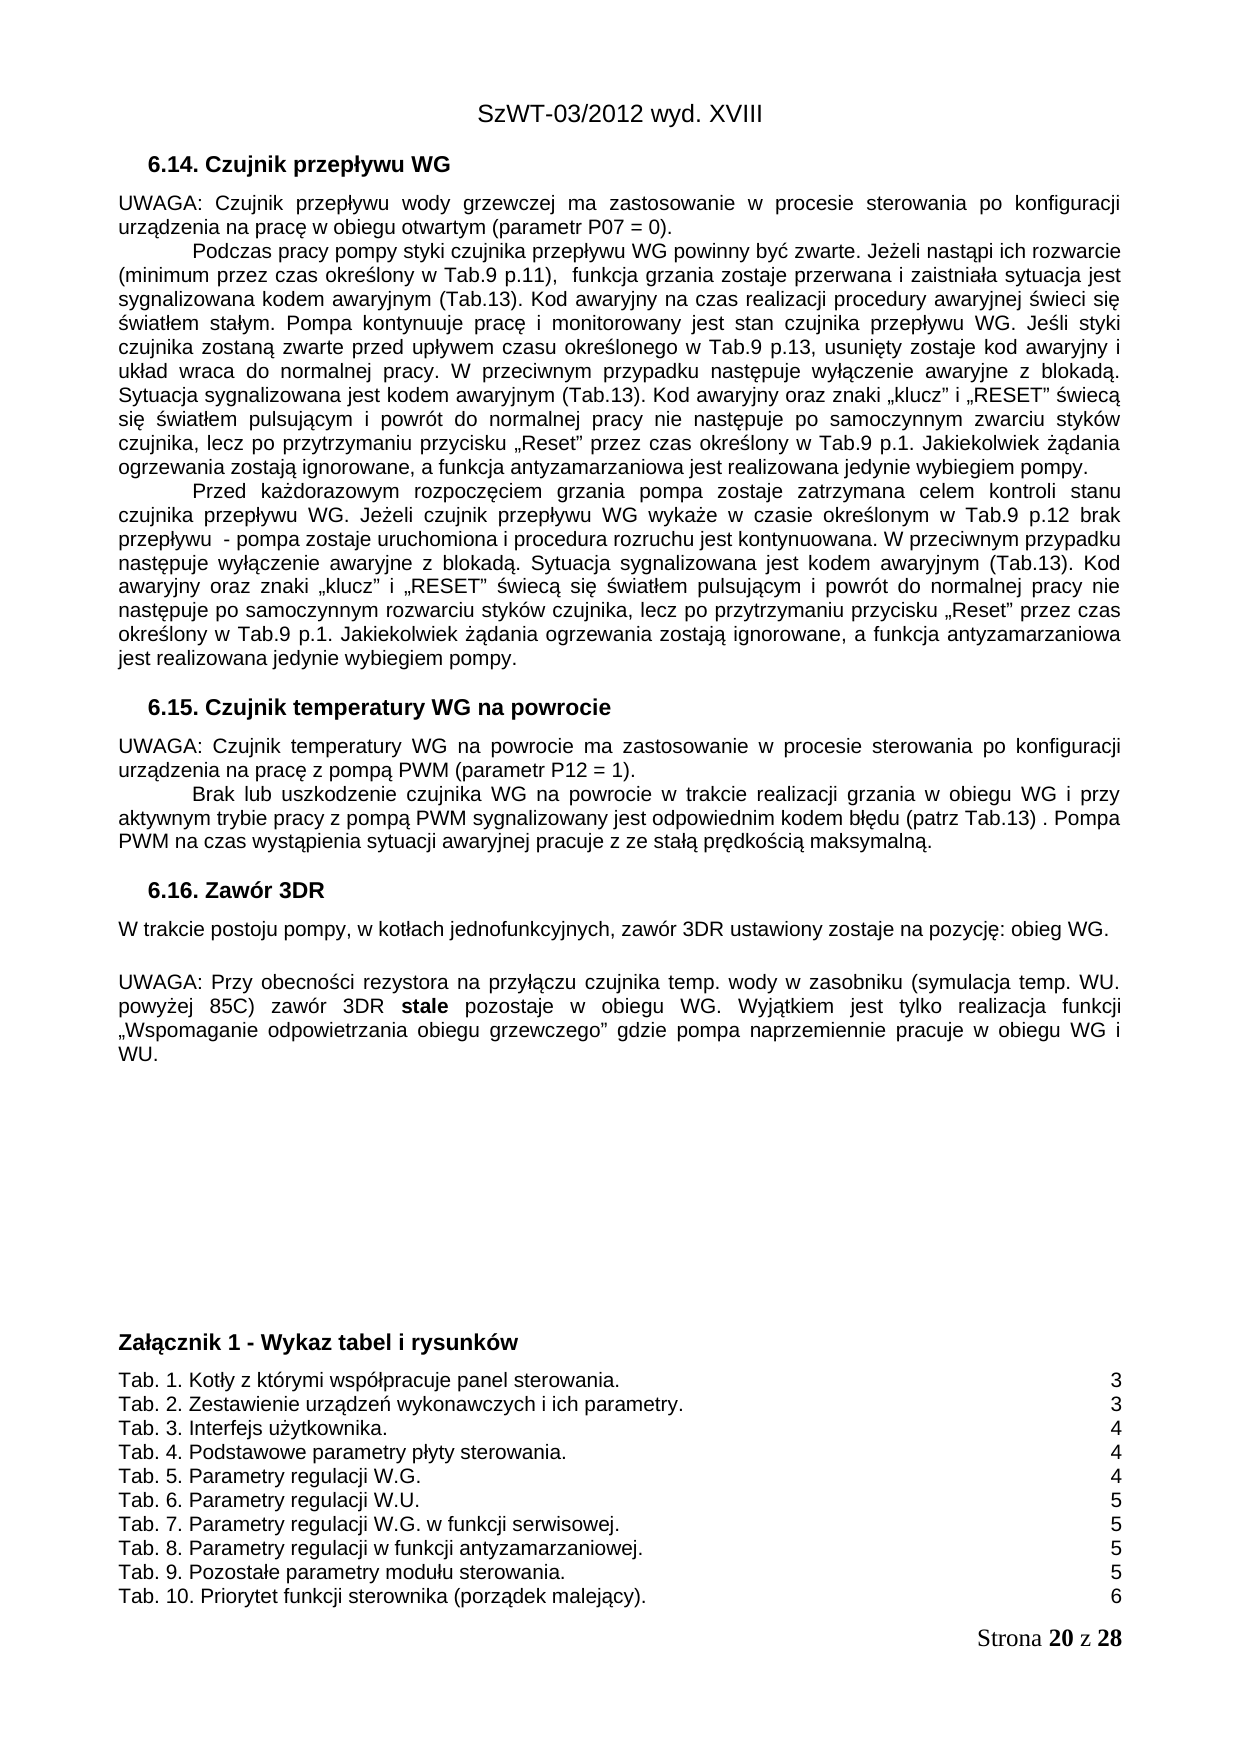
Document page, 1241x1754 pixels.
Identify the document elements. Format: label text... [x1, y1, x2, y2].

text Tab. 2. Zestawienie urządzeń wykonawczych i ich parametry. 3 [118, 1392, 1122, 1416]
text Tab. 8. Parametry regulacji w funkcji antyzamarzaniowej. 5 [118, 1536, 1122, 1560]
text W trakcie postoju pompy, w kotłach jednofunkcyjnych, zawór 3DR ustawiony zostaje na pozycję: obieg WG. [118, 917, 1122, 941]
text Brak lub uszkodzenie czujnika WG na powrocie w trakcie realizacji grzania w obiegu WG i przy aktywnym trybie pracy z pompą PWM sygnalizowany jest odpowiednim kodem błędu (patrz Tab.13) . Pompa PWM na czas wystąpienia sytuacji awaryjnej pracuje z ze stałą prędkością maksymalną. [118, 781, 1122, 853]
text Tab. 5. Parametry regulacji W.G. 4 [118, 1464, 1122, 1488]
text UWAGA: Przy obecności rezystora na przyłączu czujnika temp. wody w zasobniku (symulacja temp. WU. powyżej 85C) zawór 3DR stale pozostaje w obiegu WG. Wyjątkiem jest tylko realizacja funkcji „Wspomaganie odpowietrzania obiegu grzewczego” gdzie pompa naprzemiennie pracuje w obiegu WG i WU. [118, 969, 1122, 1065]
subtitle 6.15. Czujnik temperatury WG na powrocie [148, 694, 1122, 720]
text Podczas pracy pompy styki czujnika przepływu WG powinny być zwarte. Jeżeli nastąpi ich rozwarcie (minimum przez czas określony w Tab.9 p.11), funkcja grzania zostaje przerwana i zaistniała sytuacja jest sygnalizowana kodem awaryjnym (Tab.13). Kod awaryjny na czas realizacji procedury awaryjnej świeci się światłem stałym. Pompa kontynuuje pracę i monitorowany jest stan czujnika przepływu WG. Jeśli styki czujnika zostaną zwarte przed upływem czasu określonego w Tab.9 p.13, usunięty zostaje kod awaryjny i układ wraca do normalnej pracy. W przeciwnym przypadku następuje wyłączenie awaryjne z blokadą. Sytuacja sygnalizowana jest kodem awaryjnym (Tab.13). Kod awaryjny oraz znaki „klucz” i „RESET” świecą się światłem pulsującym i powrót do normalnej pracy nie następuje po samoczynnym zwarciu styków czujnika, lecz po przytrzymaniu przycisku „Reset” przez czas określony w Tab.9 p.1. Jakiekolwiek żądania ogrzewania zostają ignorowane, a funkcja antyzamarzaniowa jest realizowana jedynie wybiegiem pompy. [118, 239, 1122, 478]
text Tab. 3. Interfejs użytkownika. 4 [118, 1416, 1122, 1440]
text Tab. 4. Podstawowe parametry płyty sterowania. 4 [118, 1440, 1122, 1464]
text Tab. 9. Pozostałe parametry modułu sterowania. 5 [118, 1560, 1122, 1584]
text UWAGA: Czujnik przepływu wody grzewczej ma zastosowanie w procesie sterowania po konfiguracji urządzenia na pracę w obiegu otwartym (parametr P07 = 0). [118, 191, 1122, 239]
text Tab. 6. Parametry regulacji W.U. 5 [118, 1488, 1122, 1512]
text Tab. 1. Kotły z którymi współpracuje panel sterowania. 3 [118, 1368, 1122, 1392]
text Przed każdorazowym rozpoczęciem grzania pompa zostaje zatrzymana celem kontroli stanu czujnika przepływu WG. Jeżeli czujnik przepływu WG wykaże w czasie określonym w Tab.9 p.12 brak przepływu - pompa zostaje uruchomiona i procedura rozruchu jest kontynuowana. W przeciwnym przypadku następuje wyłączenie awaryjne z blokadą. Sytuacja sygnalizowana jest kodem awaryjnym (Tab.13). Kod awaryjny oraz znaki „klucz” i „RESET” świecą się światłem pulsującym i powrót do normalnej pracy nie następuje po samoczynnym rozwarciu styków czujnika, lecz po przytrzymaniu przycisku „Reset” przez czas określony w Tab.9 p.1. Jakiekolwiek żądania ogrzewania zostają ignorowane, a funkcja antyzamarzaniowa jest realizowana jedynie wybiegiem pompy. [118, 478, 1122, 670]
text Tab. 10. Priorytet funkcji sterownika (porządek malejący). 6 [118, 1584, 1122, 1608]
subtitle 6.16. Zawór 3DR [148, 877, 1122, 904]
text Tab. 7. Parametry regulacji W.G. w funkcji serwisowej. 5 [118, 1512, 1122, 1536]
text UWAGA: Czujnik temperatury WG na powrocie ma zastosowanie w procesie sterowania po konfiguracji urządzenia na pracę z pompą PWM (parametr P12 = 1). [118, 733, 1122, 781]
subtitle Załącznik 1 - Wykaz tabel i rysunków [118, 1329, 1122, 1355]
subtitle 6.14. Czujnik przepływu WG [148, 151, 1122, 178]
